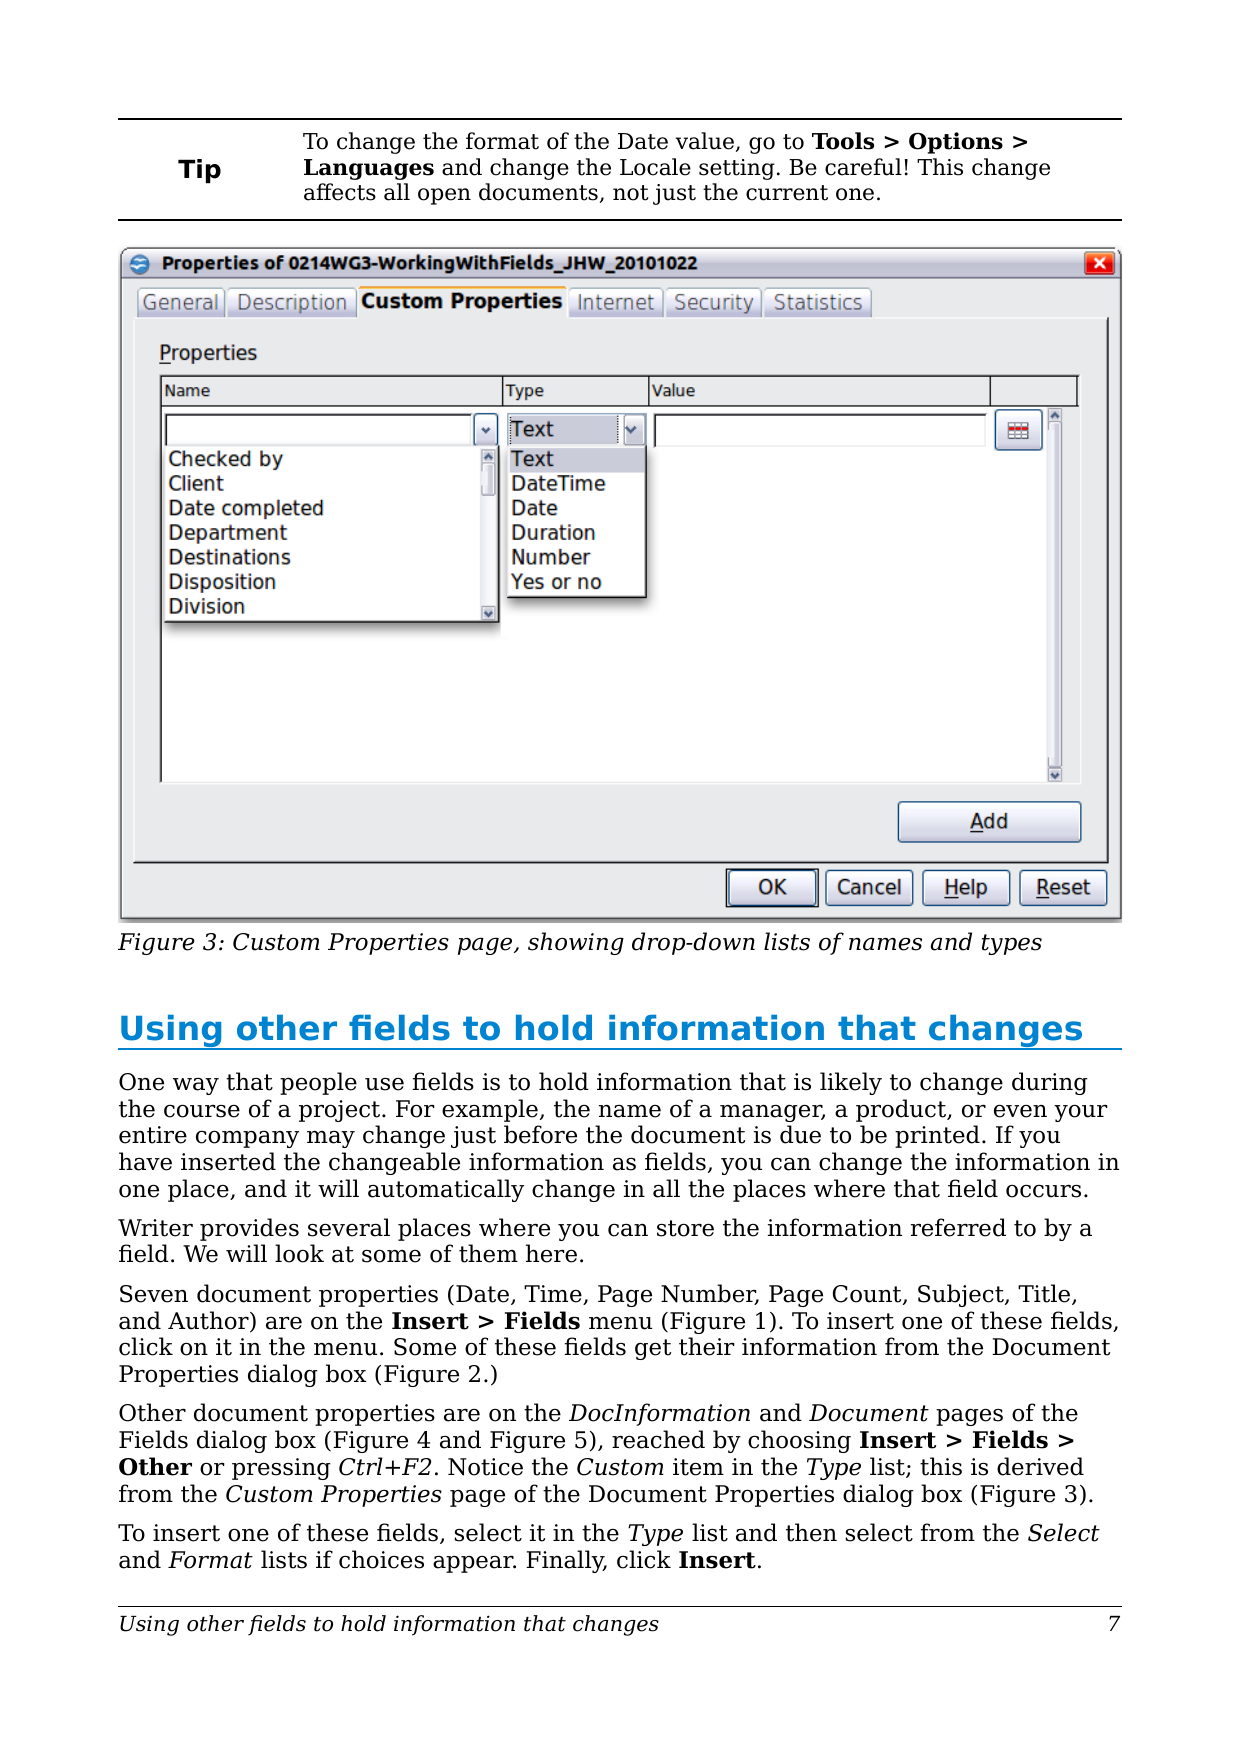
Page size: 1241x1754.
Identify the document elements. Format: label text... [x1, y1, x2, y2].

table_header To change the format of the Date value, go to Tools > Options > Languages and change the Locale setting. Be careful! This change affects all open documents, not just the current one. [281, 120, 1122, 219]
text Other document properties are on the DocInformation and Document pages of the Fields dialog box (Figure 4 and Figure 5), reached by choosing Insert > Fields > Other or pressing Ctrl+F2. Notice the Custom item in the Type list; this is derived from the Custom Properties page of the Document Properties dialog box (Figure 3). [118, 1400, 1122, 1508]
text To insert one of these fields, select it in the Type list and then select from the Select and Format lists if choices appear. Finally, click Insert. [118, 1520, 1122, 1574]
picture [118, 245, 1123, 923]
subtitle Using other fields to hold information that changes [118, 1009, 1122, 1048]
table_header Tip [118, 120, 281, 219]
text Writer provides several places where you can store the information referred to by a field. We will look at some of them here. [118, 1215, 1122, 1268]
text Figure 3: Custom Properties page, showing drop-down lists of names and types [118, 929, 1122, 956]
text One way that people use fields is to hold information that is likely to change during the course of a project. For example, the name of a manager, a product, or even your entire company may change just before the document is due to be printed. If you have inserted the changeable information as fields, you can change the information in one place, and it will automatically change in all the places where that field occurs. [118, 1069, 1122, 1202]
text Seven document properties (Date, Time, Page Number, Page Count, Subject, Title, and Author) are on the Insert > Fields menu (Figure 1). To insert one of these fields, click on it in the menu. Some of these fields get their information from the Document Properties dialog box (Figure 2.) [118, 1281, 1122, 1388]
